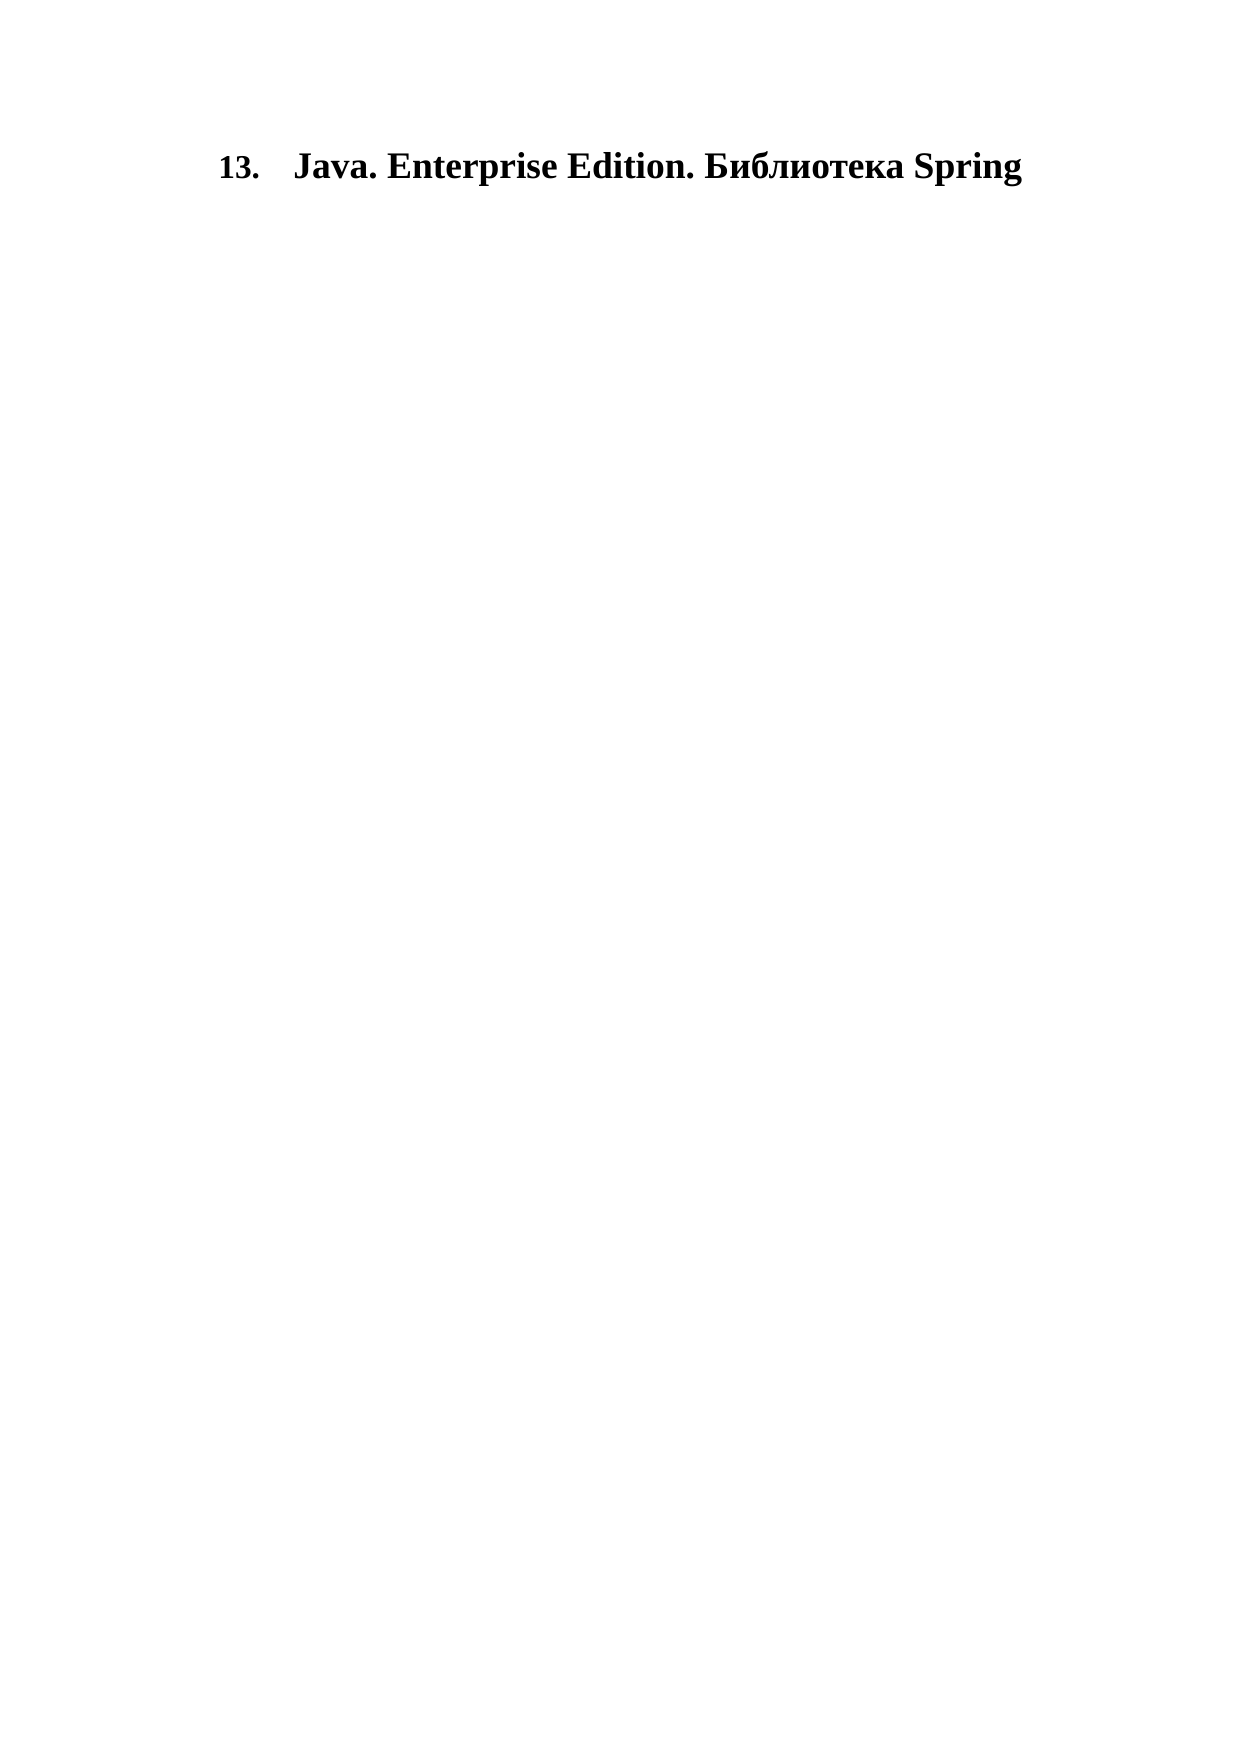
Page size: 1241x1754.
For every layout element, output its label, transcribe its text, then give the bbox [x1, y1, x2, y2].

subtitle Java. Enterprise Edition. Библиотека Spring [118, 143, 1122, 186]
